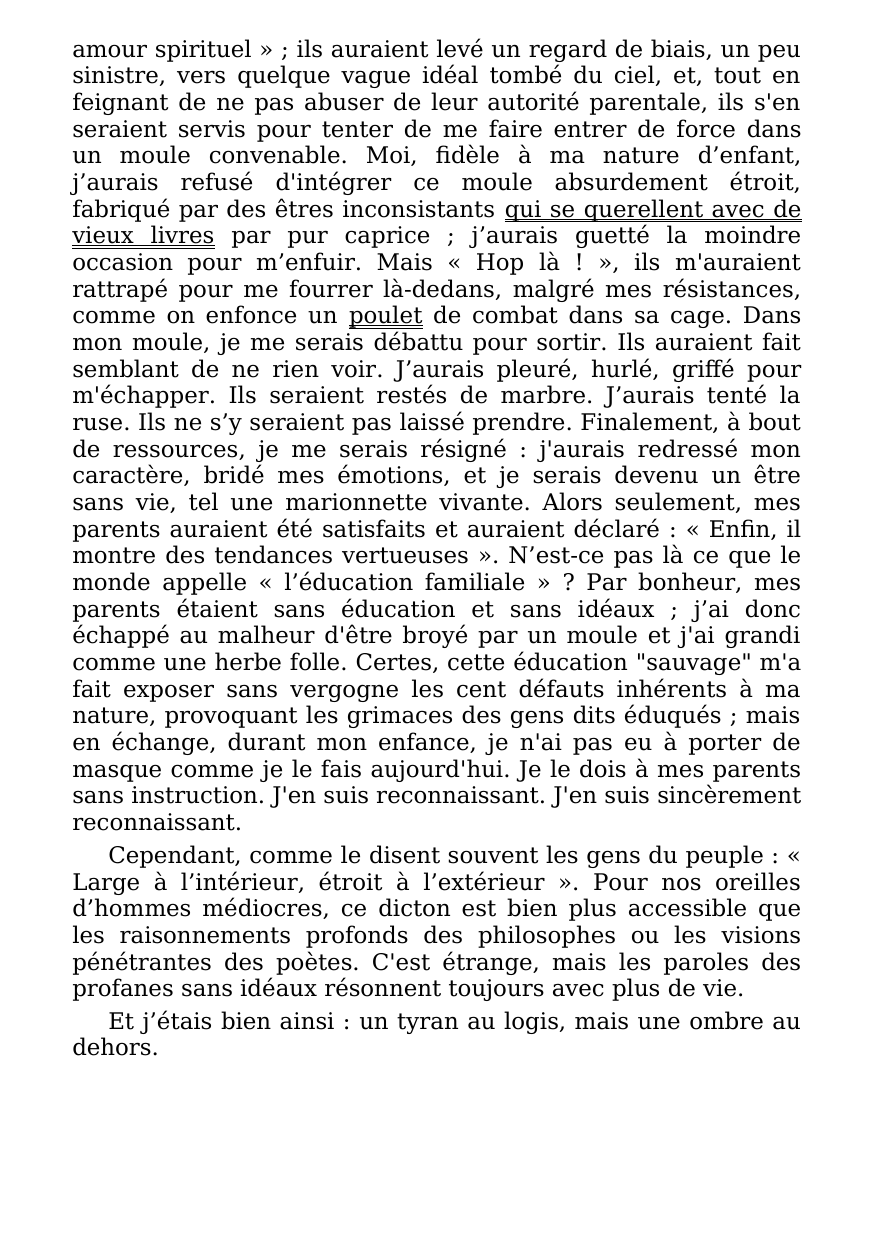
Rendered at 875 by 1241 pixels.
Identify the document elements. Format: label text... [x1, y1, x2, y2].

text amour spirituel » ; ils auraient levé un regard de biais, un peu sinistre, vers quelque vague idéal tombé du ciel, et, tout en feignant de ne pas abuser de leur autorité parentale, ils s'en seraient servis pour tenter de me faire entrer de force dans un moule convenable. Moi, fidèle à ma nature d’enfant, j’aurais refusé d'intégrer ce moule absurdement étroit, fabriqué par des êtres inconsistants qui se querellent avec de vieux livres par pur caprice ; j’aurais guetté la moindre occasion pour m’enfuir. Mais « Hop là ! », ils m'auraient rattrapé pour me fourrer là-dedans, malgré mes résistances, comme on enfonce un poulet de combat dans sa cage. Dans mon moule, je me serais débattu pour sortir. Ils auraient fait semblant de ne rien voir. J’aurais pleuré, hurlé, griffé pour m'échapper. Ils seraient restés de marbre. J’aurais tenté la ruse. Ils ne s’y seraient pas laissé prendre. Finalement, à bout de ressources, je me serais résigné : j'aurais redressé mon caractère, bridé mes émotions, et je serais devenu un être sans vie, tel une marionnette vivante. Alors seulement, mes parents auraient été satisfaits et auraient déclaré : « Enfin, il montre des tendances vertueuses ». N’est-ce pas là ce que le monde appelle « l’éducation familiale » ? Par bonheur, mes parents étaient sans éducation et sans idéaux ; j’ai donc échappé au malheur d'être broyé par un moule et j'ai grandi comme une herbe folle. Certes, cette éducation "sauvage" m'a fait exposer sans vergogne les cent défauts inhérents à ma nature, provoquant les grimaces des gens dits éduqués ; mais en échange, durant mon enfance, je n'ai pas eu à porter de masque comme je le fais aujourd'hui. Je le dois à mes parents sans instruction. J'en suis reconnaissant. J'en suis sincèrement reconnaissant. [72, 36, 802, 836]
text Cependant, comme le disent souvent les gens du peuple : « Large à l’intérieur, étroit à l’extérieur ». Pour nos oreilles d’hommes médiocres, ce dicton est bien plus accessible que les raisonnements profonds des philosophes ou les visions pénétrantes des poètes. C'est étrange, mais les paroles des profanes sans idéaux résonnent toujours avec plus de vie. [72, 842, 802, 1002]
text Et j’étais bien ainsi : un tyran au logis, mais une ombre au dehors. [72, 1008, 802, 1061]
